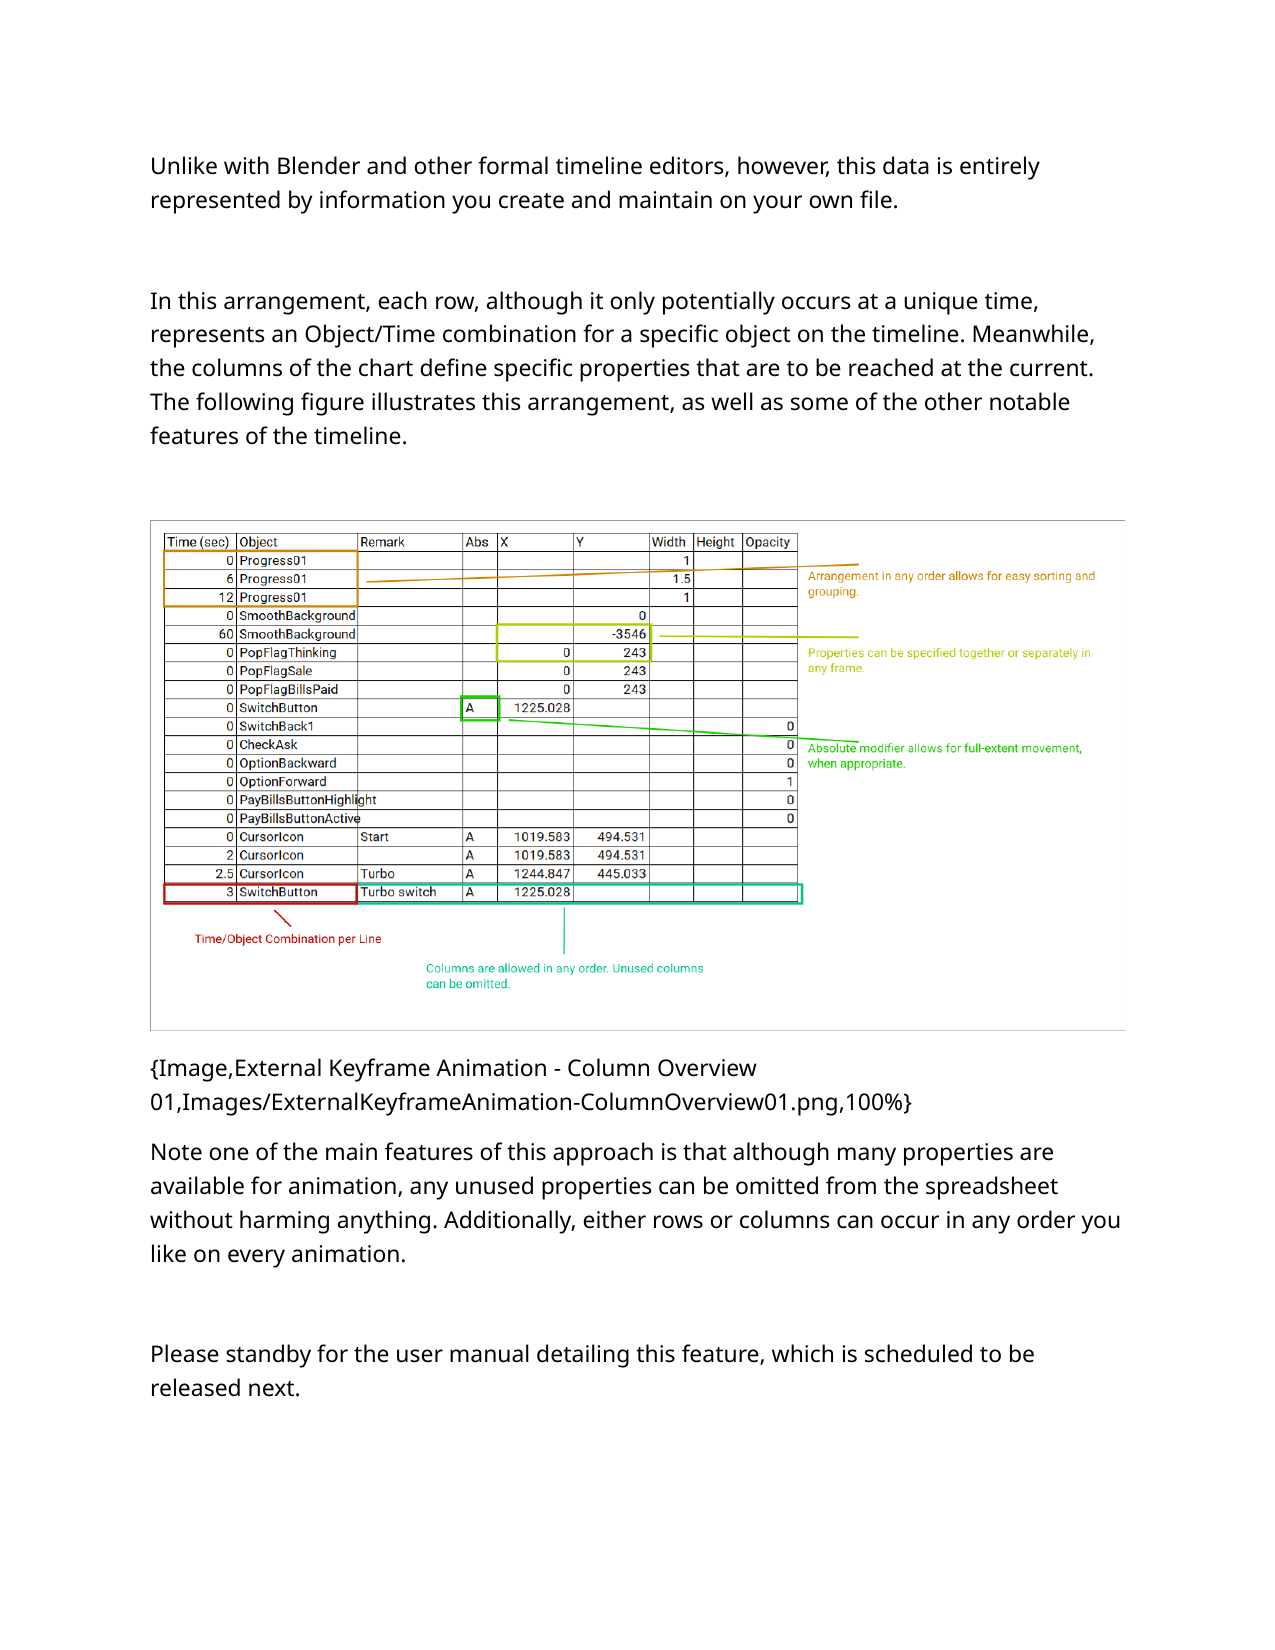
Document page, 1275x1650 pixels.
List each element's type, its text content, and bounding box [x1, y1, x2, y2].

text In this arrangement, each row, although it only potentially occurs at a unique time, represents an Object/Time combination for a specific object on the timeline. Meanwhile, the columns of the chart define specific properties that are to be reached at the current. The following figure illustrates this arrangement, as well as some of the other notable features of the timeline. [150, 284, 1125, 451]
text Please standby for the user manual detailing this feature, which is scheduled to be released next. [150, 1338, 1125, 1403]
picture [150, 520, 1125, 1031]
text Note one of the main features of this approach is that although many properties are available for animation, any unused properties can be omitted from the spreadsheet without harming anything. Additionally, either rows or columns can occur in any order you like on every animation. [150, 1136, 1125, 1269]
text Unlike with Blender and other formal timeline editors, however, this data is entirely represented by information you create and maintain on your own file. [150, 150, 1125, 215]
text {Image,External Keyframe Animation - Column Overview 01,Images/ExternalKeyframeAnimation-ColumnOverview01.png,100%} [150, 1031, 1125, 1117]
